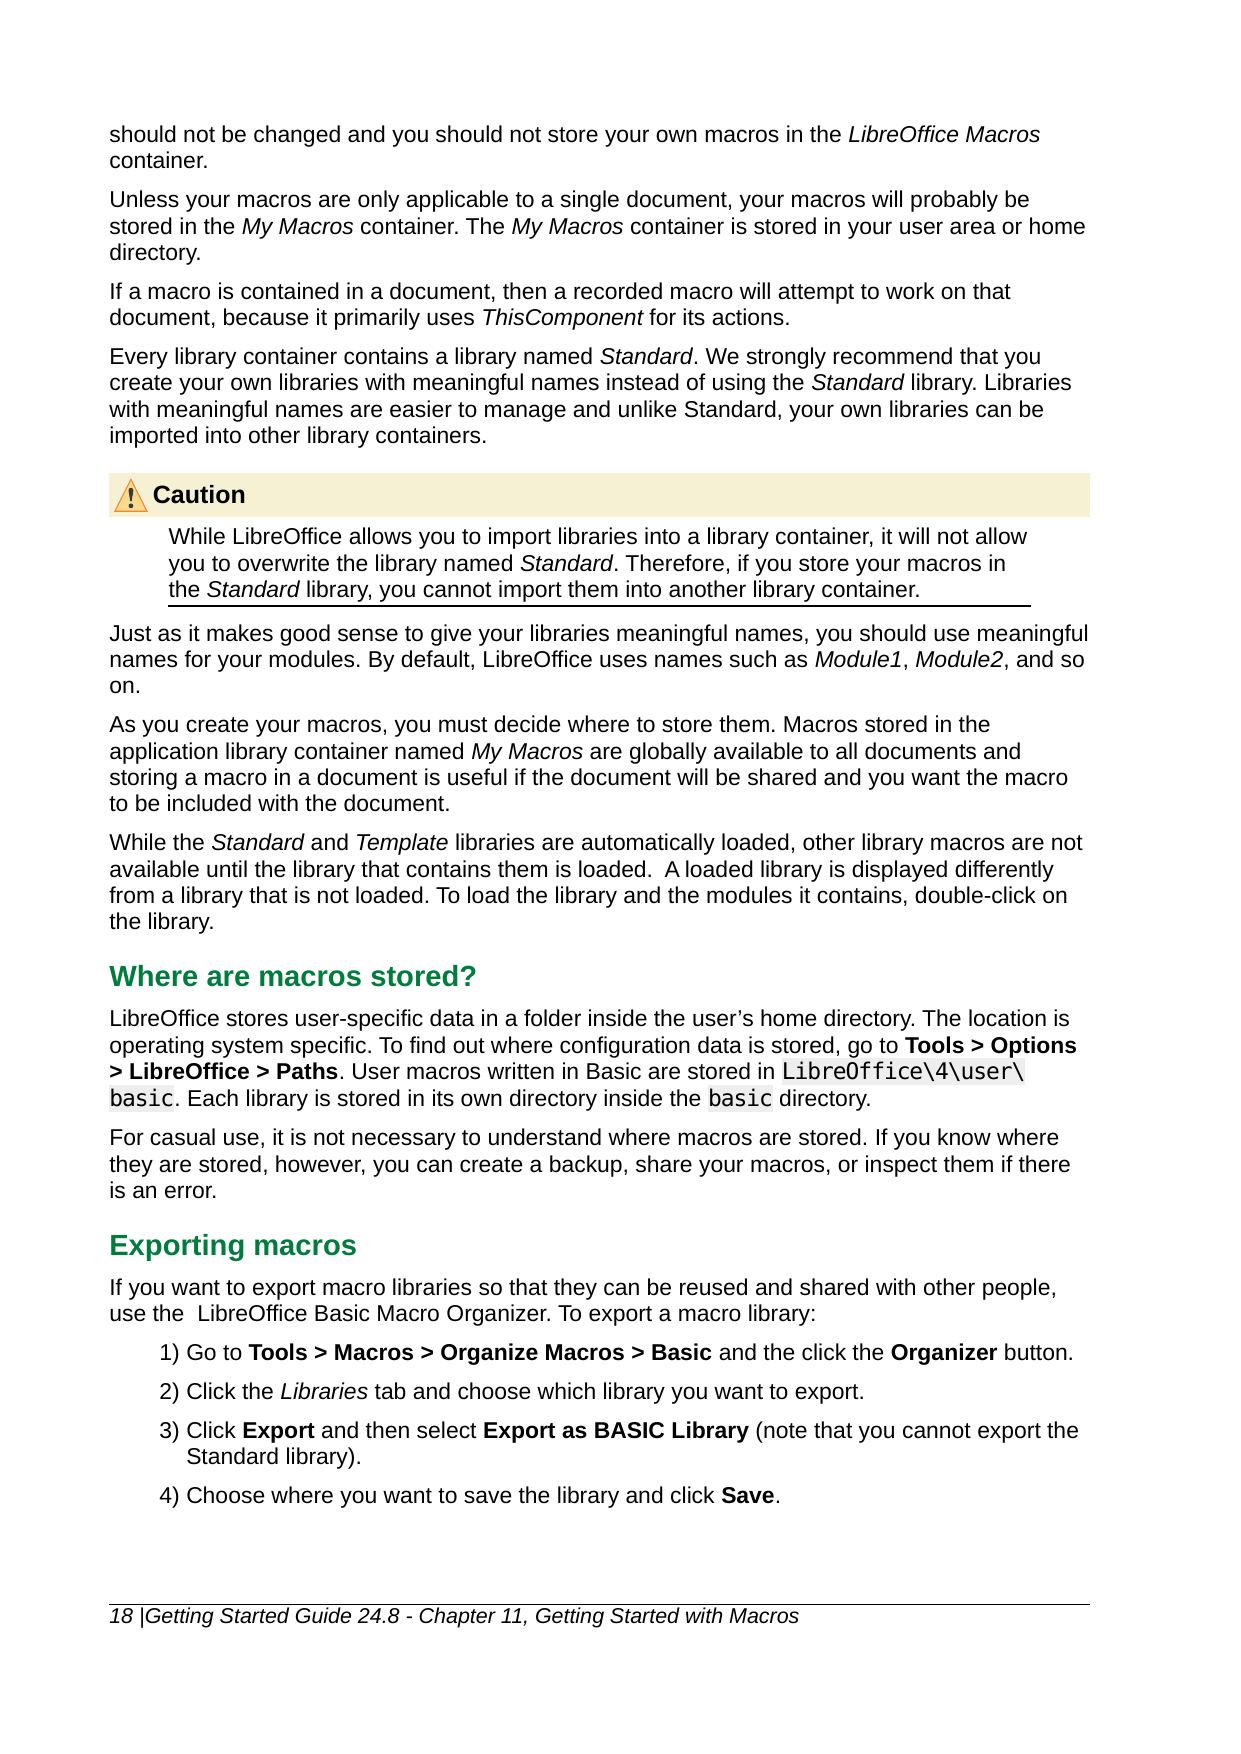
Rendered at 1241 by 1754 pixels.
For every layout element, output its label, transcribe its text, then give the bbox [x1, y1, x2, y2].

text For casual use, it is not necessary to understand where macros are stored. If you know where they are stored, however, you can create a backup, share your macros, or inspect them if there is an error. [109, 1124, 1090, 1203]
text As you create your macros, you must decide where to store them. Macros stored in the application library container named My Macros are globally available to all documents and storing a macro in a document is useful if the document will be shared and you want the macro to be included with the document. [109, 711, 1090, 817]
text Just as it makes good sense to give your libraries meaningful names, you should use meaningful names for your modules. By default, LibreOffice uses names such as Module1, Module2, and so on. [109, 620, 1090, 699]
text Unless your macros are only applicable to a single document, your macros will probably be stored in the My Macros container. The My Macros container is stored in your user area or home directory. [109, 186, 1090, 265]
subtitle Caution [109, 473, 1090, 517]
list If you want to export macro libraries so that they can be reused and shared with other people, use the LibreOffice Basic Macro Organizer. To export a macro library: [109, 1274, 1090, 1327]
list Click Export and then select Export as BASIC Library (note that you cannot export the Standard library). [186, 1417, 1090, 1470]
subtitle Where are macros stored? [109, 959, 1090, 993]
subtitle Exporting macros [109, 1228, 1090, 1262]
text should not be changed and you should not store your own macros in the LibreOffice Macros container. [109, 121, 1090, 174]
text While LibreOffice allows you to import libraries into a library container, it will not allow you to overwrite the library named Standard. Therefore, if you store your macros in the Standard library, you cannot import them into another library container. [168, 523, 1031, 605]
text LibreOffice stores user-specific data in a folder inside the user’s home directory. The location is operating system specific. To find out where configuration data is stored, go to Tools > Options > LibreOffice > Paths. User macros written in Basic are stored in LibreOffice\4\user\basic. Each library is stored in its own directory inside the basic directory. [109, 1005, 1090, 1112]
list Go to Tools > Macros > Organize Macros > Basic and the click the Organizer button. [186, 1339, 1090, 1366]
text While the Standard and Template libraries are automatically loaded, other library macros are not available until the library that contains them is loaded. A loaded library is displayed differently from a library that is not loaded. To load the library and the modules it contains, double-click on the library. [109, 829, 1090, 934]
text If a macro is contained in a document, then a recorded macro will attempt to work on that document, because it primarily uses ThisComponent for its actions. [109, 278, 1090, 331]
list Click the Libraries tab and choose which library you want to export. [186, 1378, 1090, 1404]
list Choose where you want to save the library and click Save. [186, 1482, 1090, 1508]
text Every library container contains a library named Standard. We strongly recommend that you create your own libraries with meaningful names instead of using the Standard library. Libraries with meaningful names are easier to manage and unlike Standard, your own libraries can be imported into other library containers. [109, 343, 1090, 448]
